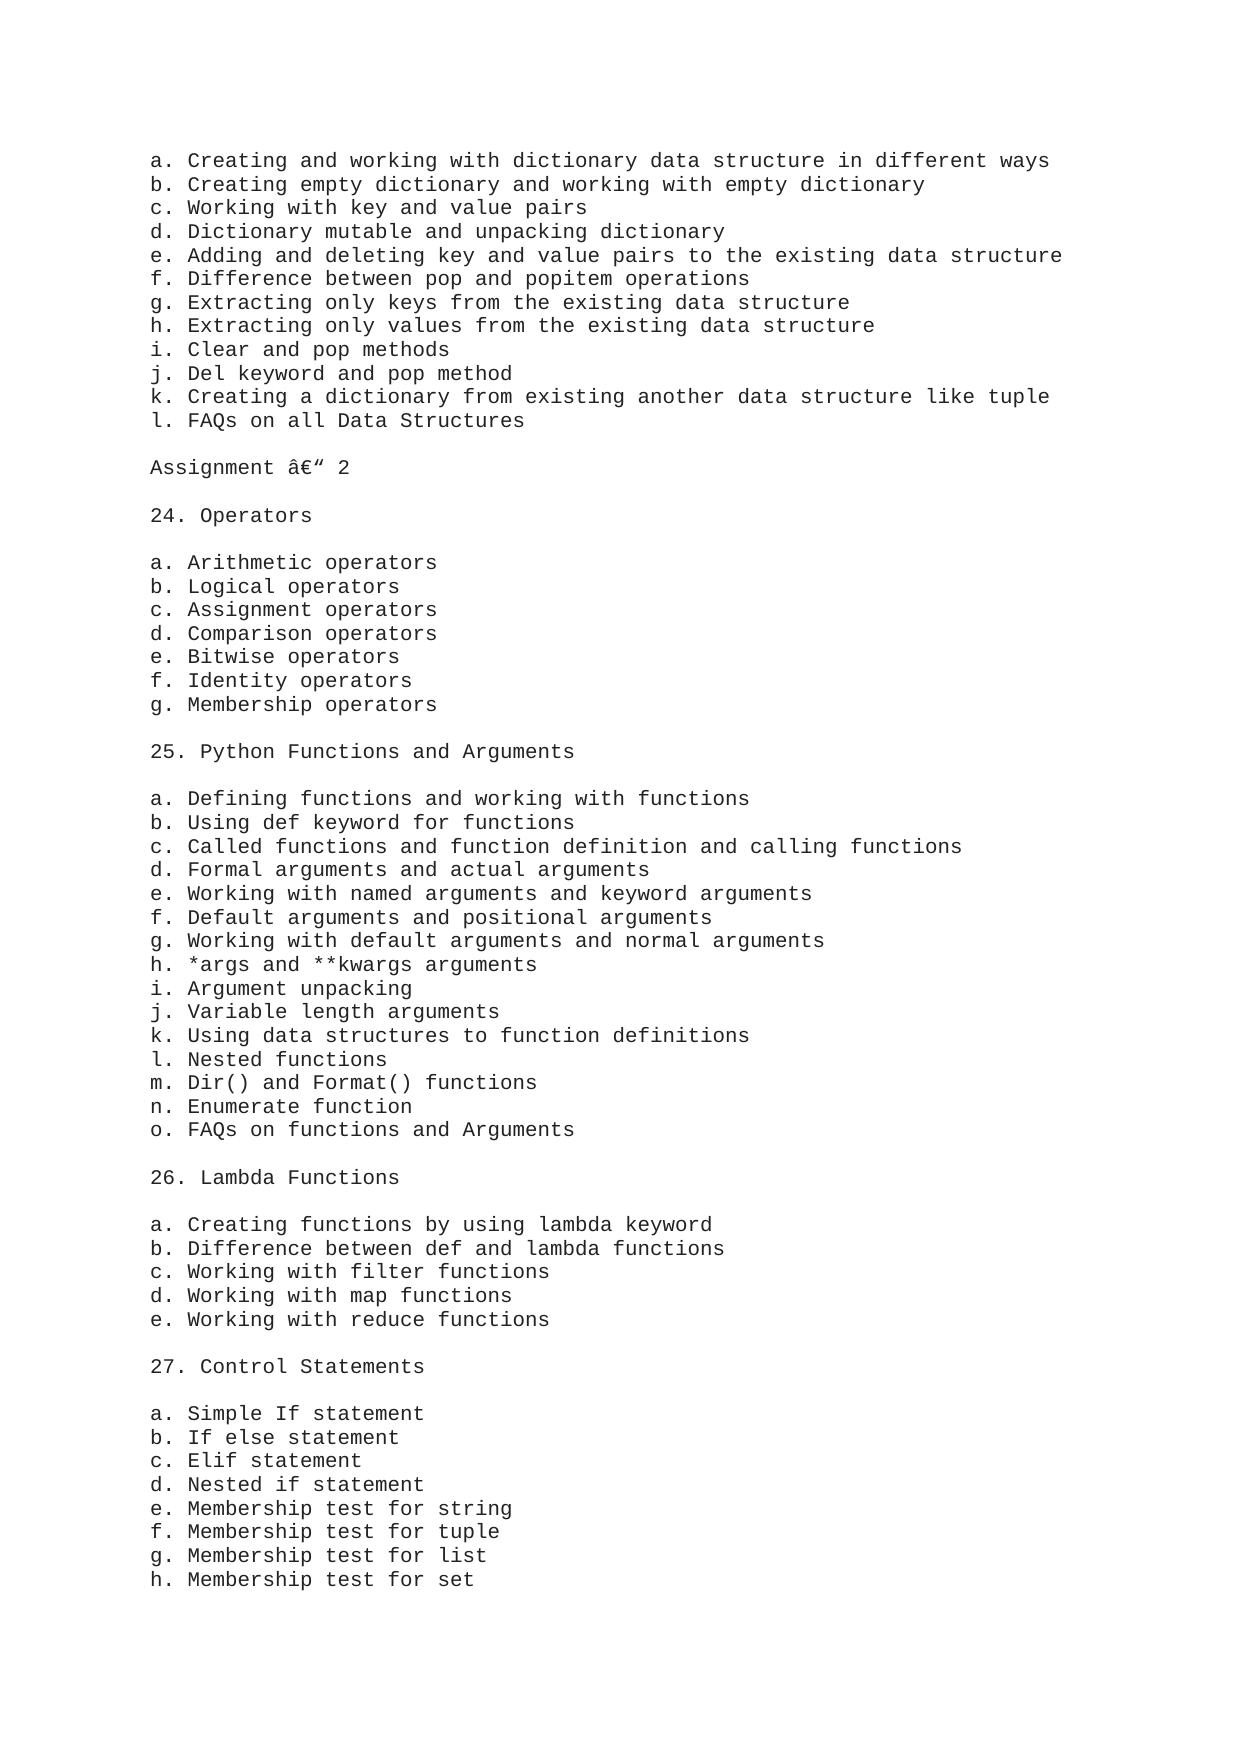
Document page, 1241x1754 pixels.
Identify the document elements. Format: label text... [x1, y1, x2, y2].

table_header a. Creating and working with dictionary data structure in different ways b. Creating empty dictionary and working with empty dictionary c. Working with key and value pairs d. Dictionary mutable and unpacking dictionary e. Adding and deleting key and value pairs to the existing data structure f. Difference between pop and popitem operations g. Extracting only keys from the existing data structure h. Extracting only values from the existing data structure i. Clear and pop methods j. Del keyword and pop method k. Creating a dictionary from existing another data structure like tuple l. FAQs on all Data Structures Assignment â€“ 2 24. Operators a. Arithmetic operators b. Logical operators c. Assignment operators d. Comparison operators e. Bitwise operators f. Identity operators g. Membership operators 25. Python Functions and Arguments a. Defining functions and working with functions b. Using def keyword for functions c. Called functions and function definition and calling functions d. Formal arguments and actual arguments e. Working with named arguments and keyword arguments f. Default arguments and positional arguments g. Working with default arguments and normal arguments h. *args and **kwargs arguments i. Argument unpacking j. Variable length arguments k. Using data structures to function definitions l. Nested functions m. Dir() and Format() functions n. Enumerate function o. FAQs on functions and Arguments 26. Lambda Functions a. Creating functions by using lambda keyword b. Difference between def and lambda functions c. Working with filter functions d. Working with map functions e. Working with reduce functions 27. Control Statements a. Simple If statement b. If else statement c. Elif statement d. Nested if statement e. Membership test for string f. Membership test for tuple g. Membership test for list h. Membership test for set [150, 150, 1240, 1592]
